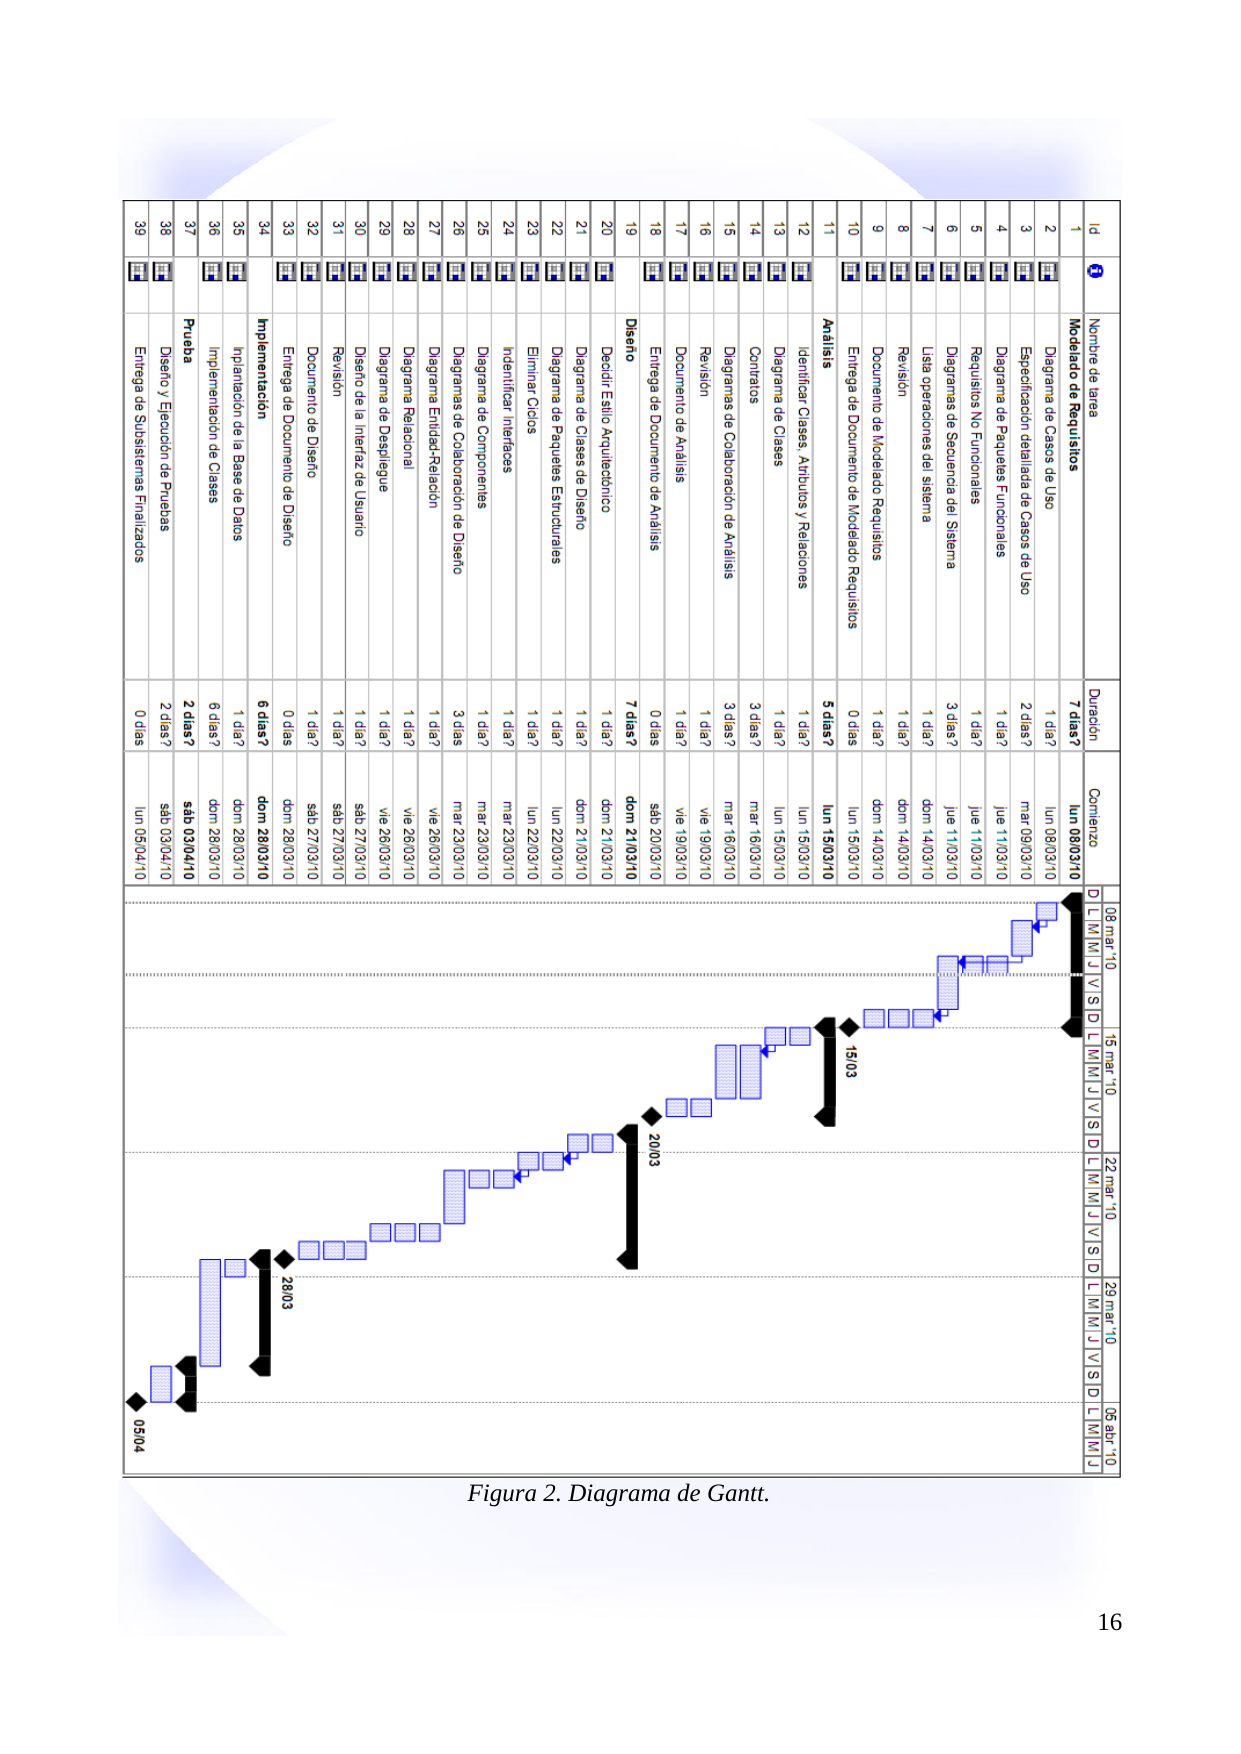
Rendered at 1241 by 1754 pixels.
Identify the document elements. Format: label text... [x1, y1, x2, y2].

picture [118, 118, 1122, 195]
picture [118, 1507, 1122, 1636]
text Figura 2. Diagrama de Gantt. [118, 1479, 1122, 1507]
text [118, 195, 1122, 199]
